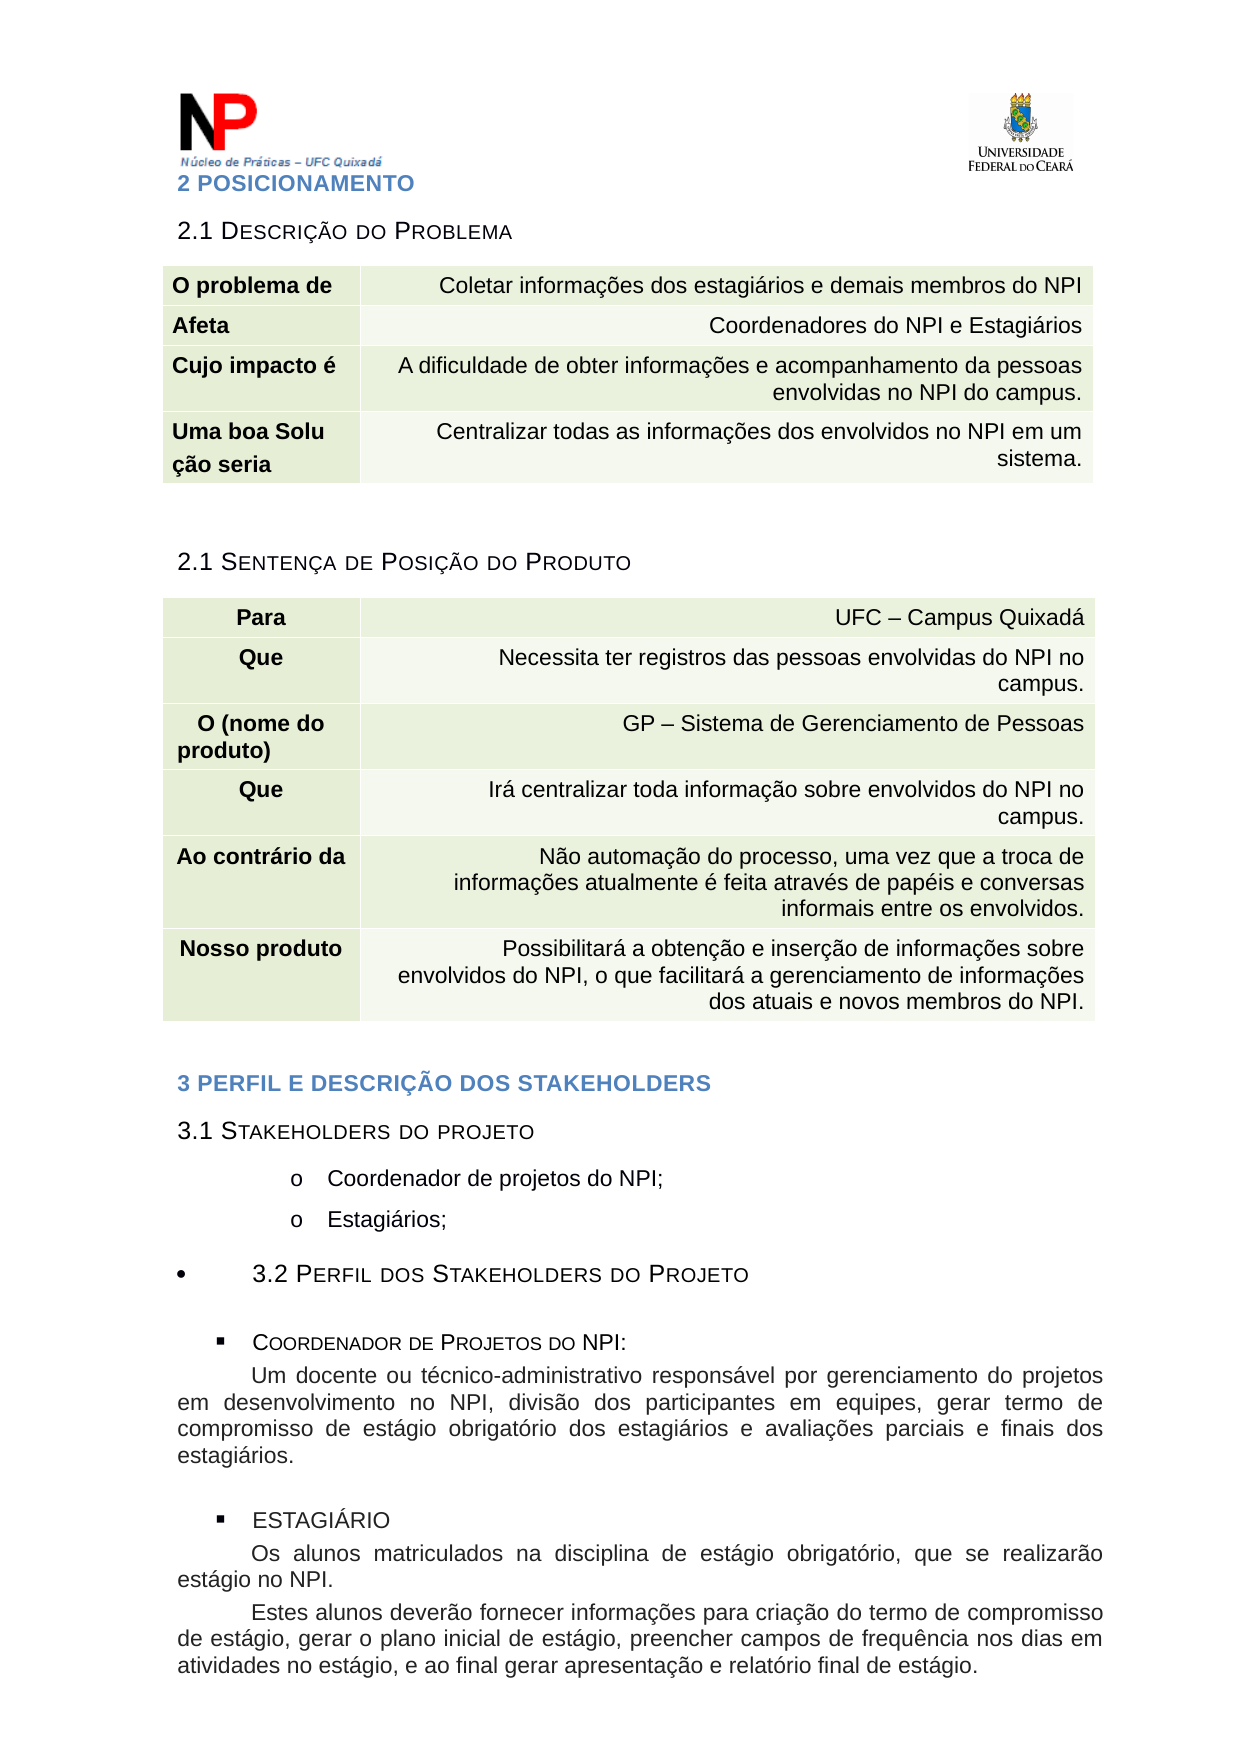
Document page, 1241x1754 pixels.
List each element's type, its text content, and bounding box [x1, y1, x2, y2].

subtitle 3.2 Perfil dos Stakeholders do Projeto [177, 1259, 1104, 1288]
text 3 PERFIL E DESCRIÇÃO DOS STAKEHOLDERS [177, 1070, 1104, 1096]
table_cell Necessita ter registros das pessoas envolvidas do NPI no campus. [361, 638, 1095, 703]
table_cell Não automação do processo, uma vez que a troca de informações atualmente é feita através de papéis e conversas informais entre os envolvidos. [361, 836, 1095, 928]
text Estes alunos deverão fornecer informações para criação do termo de compromisso de estágio, gerar o plano inicial de estágio, preencher campos de frequência nos dias em atividades no estágio, e ao final gerar apresentação e relatório final de estágio. [177, 1599, 1104, 1678]
list Coordenador de projetos do NPI; [289, 1165, 1104, 1193]
table_cell O (nome do produto) [163, 704, 360, 769]
text Os alunos matriculados na disciplina de estágio obrigatório, que se realizarão estágio no NPI. [177, 1540, 1104, 1593]
table_cell Ao contrário da [163, 836, 360, 928]
table_header Para [163, 598, 360, 637]
table_cell Nosso produto [163, 929, 360, 1021]
picture [968, 93, 1074, 171]
table_cell Possibilitará a obtenção e inserção de informações sobre envolvidos do NPI, o que facilitará a gerenciamento de informações dos atuais e novos membros do NPI. [361, 929, 1095, 1021]
table_cell Afeta [163, 306, 360, 345]
table_cell Que [163, 638, 360, 703]
text 3.1 Stakeholders do projeto [177, 1116, 1104, 1144]
text Um docente ou técnico-administrativo responsável por gerenciamento do projetos em desenvolvimento no NPI, divisão dos participantes em equipes, gerar termo de compromisso de estágio obrigatório dos estagiários e avaliações parciais e finais dos estagiários. [177, 1362, 1104, 1468]
text 2 POSICIONAMENTO [177, 170, 1104, 196]
text 2.1 Sentença de Posição do Produto [177, 547, 1104, 576]
table_cell GP – Sistema de Gerenciamento de Pessoas [361, 704, 1095, 769]
picture [177, 90, 385, 170]
list Estagiários; [289, 1206, 1104, 1234]
table_header O problema de [163, 266, 360, 305]
table_cell Centralizar todas as informações dos envolvidos no NPI em um sistema. [361, 412, 1093, 483]
table_cell A dificuldade de obter informações e acompanhamento da pessoas envolvidas no NPI do campus. [361, 346, 1093, 411]
table_cell Uma boa Solu ção seria [163, 412, 360, 483]
table_header Coletar informações dos estagiários e demais membros do NPI [361, 266, 1093, 305]
table_header UFC – Campus Quixadá [361, 598, 1095, 637]
table_cell Irá centralizar toda informação sobre envolvidos do NPI no campus. [361, 770, 1095, 835]
table_cell Coordenadores do NPI e Estagiários [361, 306, 1093, 345]
table_cell Que [163, 770, 360, 835]
list ESTAGIÁRIO [214, 1507, 1104, 1534]
list Coordenador de Projetos do NPI: [214, 1329, 1104, 1356]
table_cell Cujo impacto é [163, 346, 360, 411]
text 2.1 Descrição do Problema [177, 216, 1104, 244]
